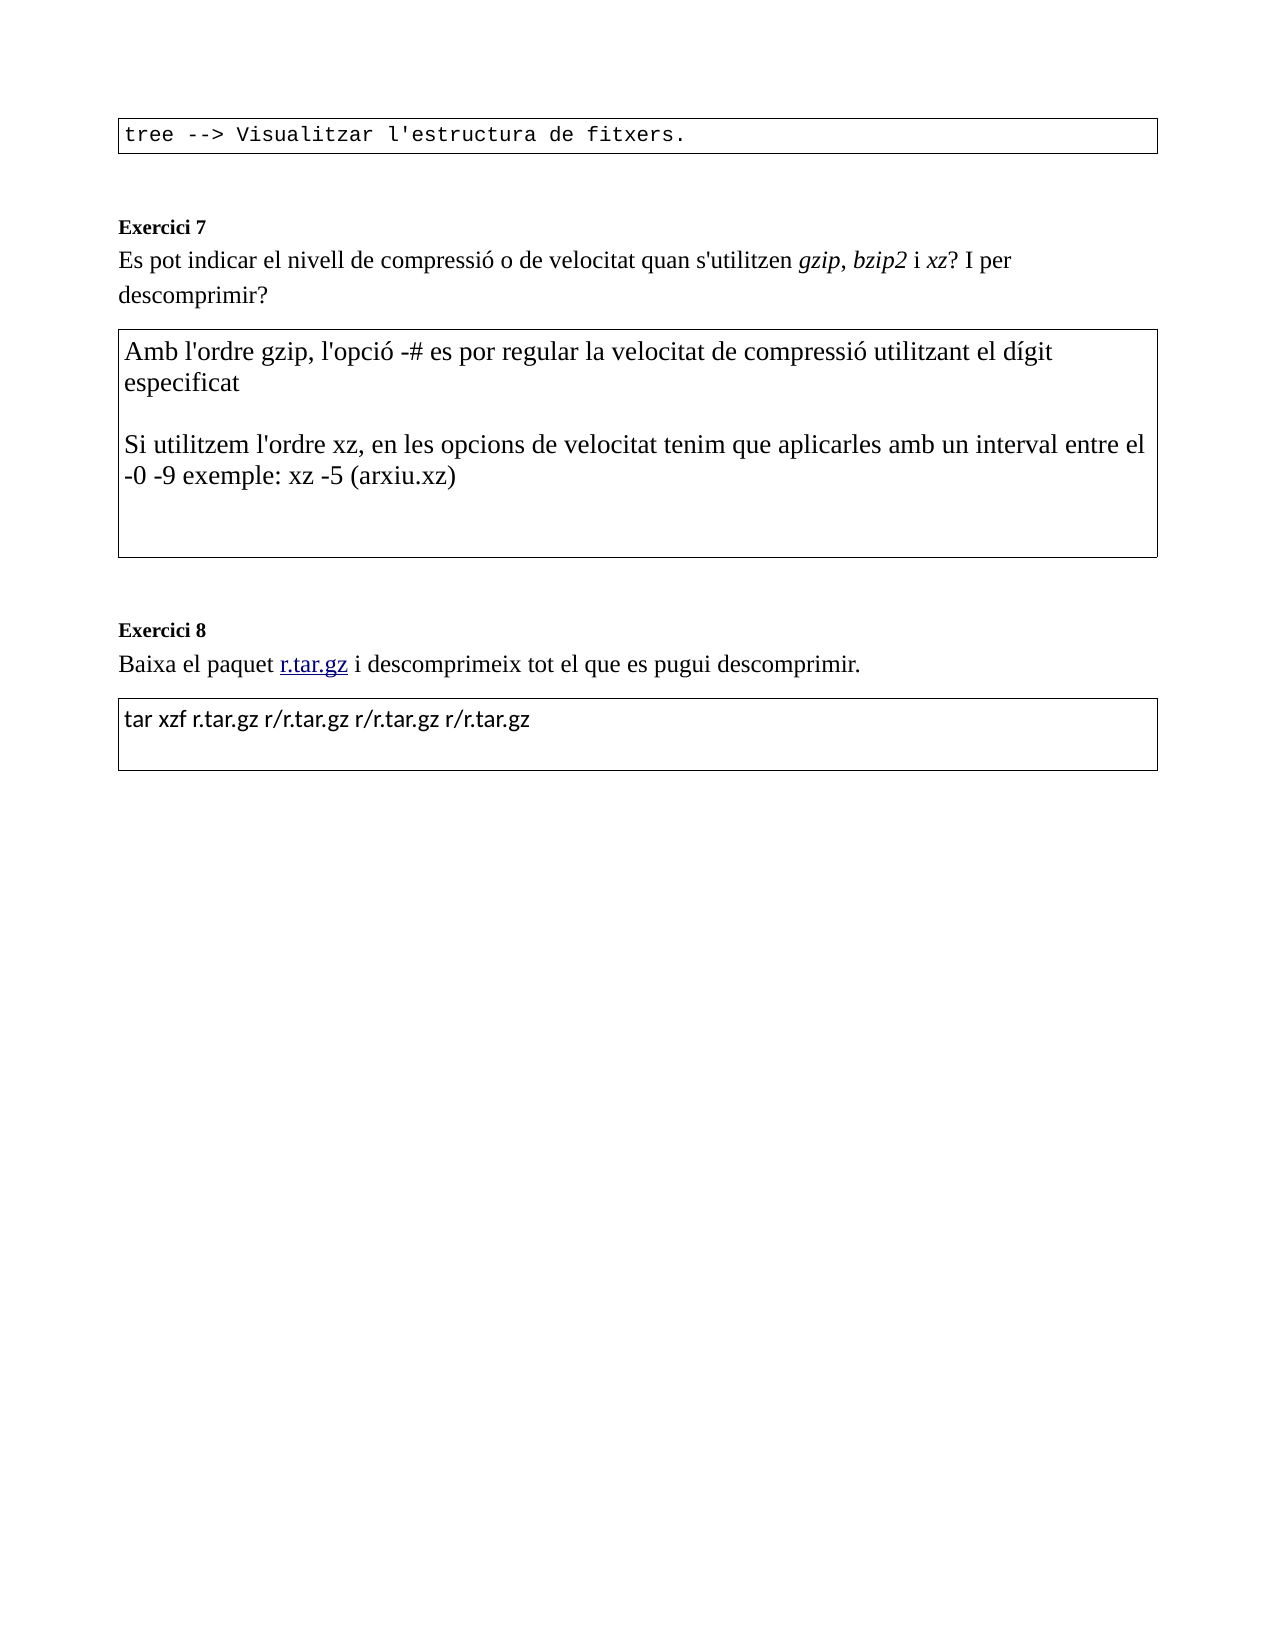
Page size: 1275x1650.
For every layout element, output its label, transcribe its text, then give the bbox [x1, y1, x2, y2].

text Es pot indicar el nivell de compressió o de velocitat quan s'utilitzen gzip, bzip2 i xz? I per descomprimir? [118, 245, 1157, 308]
subtitle Exercici 8 [118, 618, 1157, 642]
table_header tree --> Visualitzar l'estructura de fitxers. [119, 119, 1157, 153]
text Baixa el paquet r.tar.gz i descomprimeix tot el que es pugui descomprimir. [118, 649, 1157, 677]
table_header tar xzf r.tar.gz r/r.tar.gz r/r.tar.gz r/r.tar.gz [119, 699, 1157, 770]
subtitle Exercici 7 [118, 215, 1157, 239]
table_header Amb l'ordre gzip, l'opció -# es por regular la velocitat de compressió utilitzant el dígit especificat Si utilitzem l'ordre xz, en les opcions de velocitat tenim que aplicarles amb un interval entre el -0 -9 exemple: xz -5 (arxiu.xz) [119, 330, 1157, 557]
